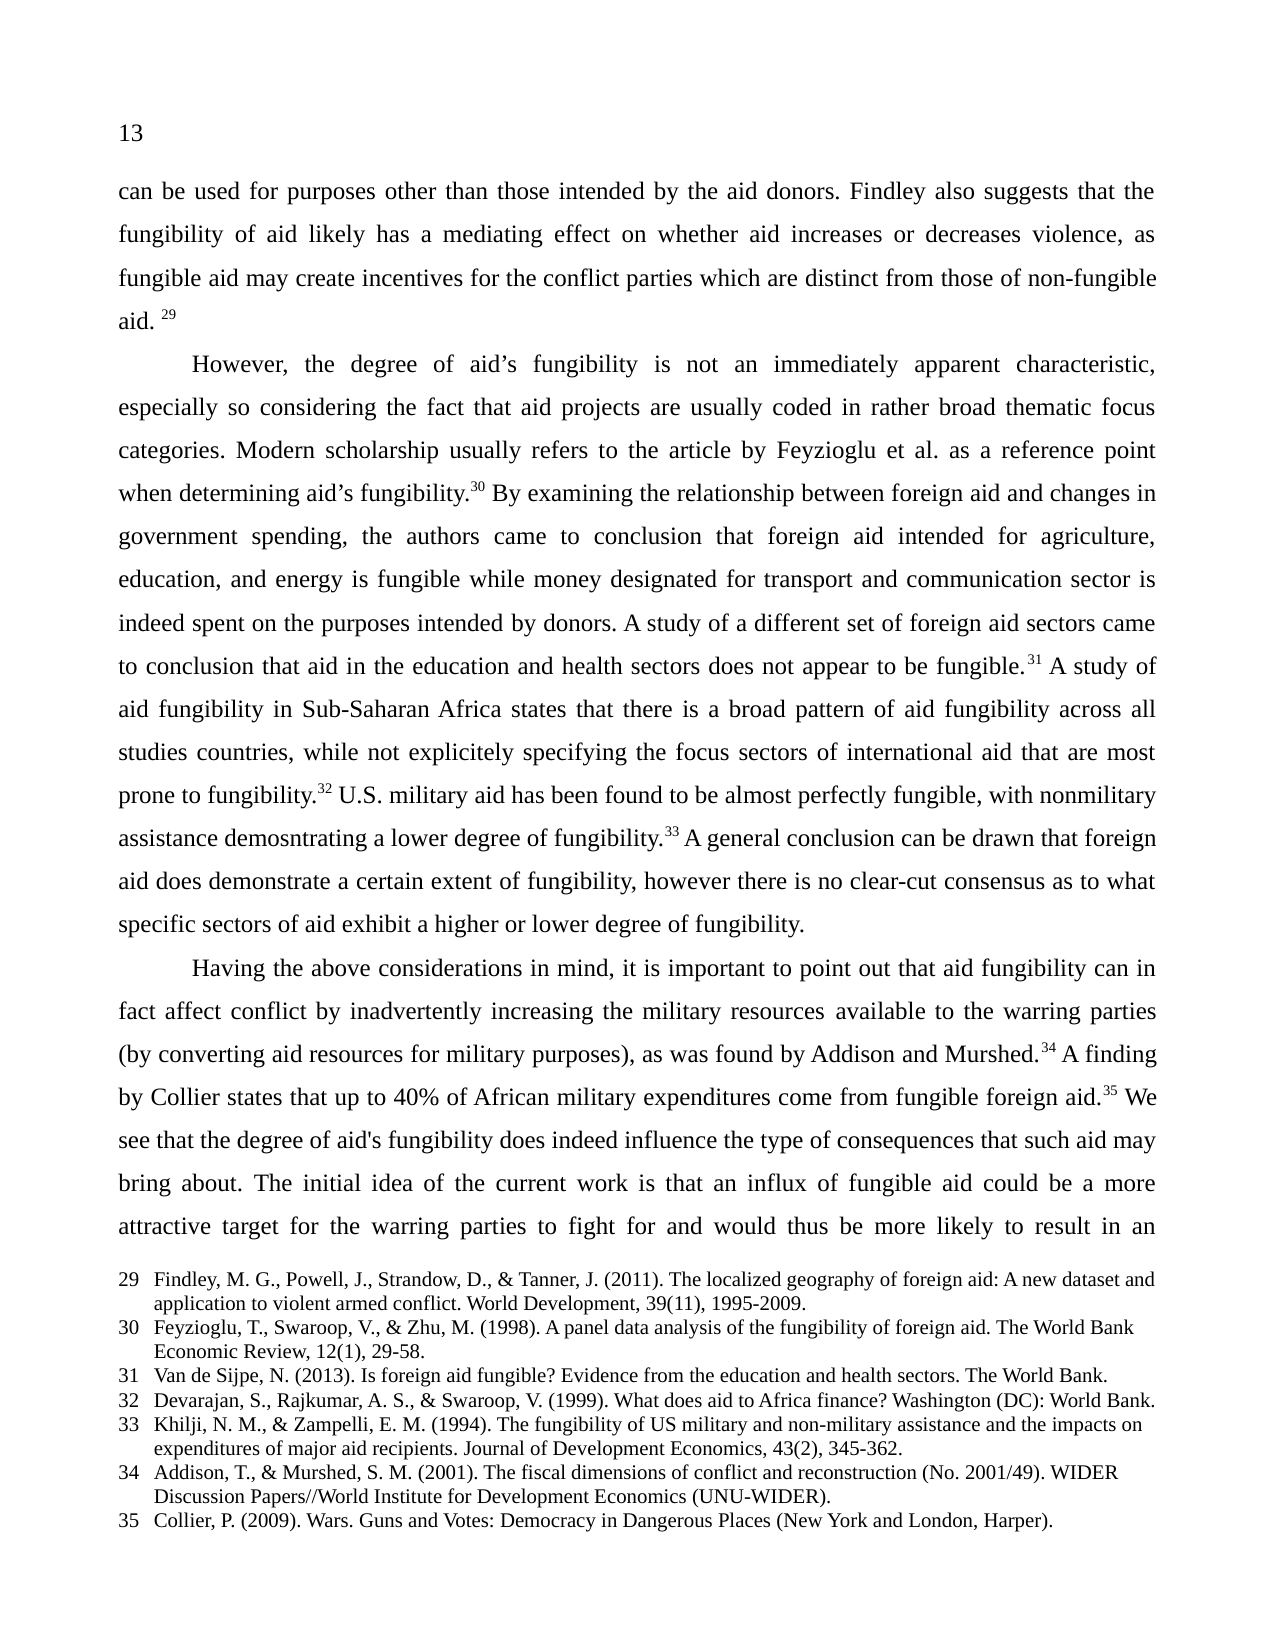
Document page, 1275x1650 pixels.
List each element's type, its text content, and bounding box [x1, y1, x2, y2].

text can be used for purposes other than those intended by the aid donors. Findley also suggests that the fungibility of aid likely has a mediating effect on whether aid increases or decreases violence, as fungible aid may create incentives for the conflict parties which are distinct from those of non-fungible aid. [118, 176, 1157, 334]
text Van de Sijpe, N. (2013). Is foreign aid fungible? Evidence from the education and health sectors. The World Bank. [118, 1363, 1157, 1387]
text Having the above considerations in mind, it is important to point out that aid fungibility can in fact affect conflict by inadvertently increasing the military resources available to the warring parties (by converting aid resources for military purposes), as was found by Addison and Murshed. A finding by Collier states that up to 40% of African military expenditures come from fungible foreign aid. We see that the degree of aid's fungibility does indeed influence the type of consequences that such aid may bring about. The initial idea of the current work is that an influx of fungible aid could be a more attractive target for the warring parties to fight for and would thus be more likely to result in an [118, 953, 1157, 1240]
text Collier, P. (2009). Wars. Guns and Votes: Democracy in Dangerous Places (New York and London, Harper). [118, 1508, 1157, 1532]
text However, the degree of aid’s fungibility is not an immediately apparent characteristic, especially so considering the fact that aid projects are usually coded in rather broad thematic focus categories. Modern scholarship usually refers to the article by Feyzioglu et al. as a reference point when determining aid’s fungibility. By examining the relationship between foreign aid and changes in government spending, the authors came to conclusion that foreign aid intended for agriculture, education, and energy is fungible while money designated for transport and communication sector is indeed spent on the purposes intended by donors. A study of a different set of foreign aid sectors came to conclusion that aid in the education and health sectors does not appear to be fungible. A study of aid fungibility in Sub-Saharan Africa states that there is a broad pattern of aid fungibility across all studies countries, while not explicitely specifying the focus sectors of international aid that are most prone to fungibility. U.S. military aid has been found to be almost perfectly fungible, with nonmilitary assistance demosntrating a lower degree of fungibility. A general conclusion can be drawn that foreign aid does demonstrate a certain extent of fungibility, however there is no clear-cut consensus as to what specific sectors of aid exhibit a higher or lower degree of fungibility. [118, 349, 1157, 938]
text Addison, T., & Murshed, S. M. (2001). The fiscal dimensions of conflict and reconstruction (No. 2001/49). WIDER Discussion Papers//World Institute for Development Economics (UNU-WIDER). [118, 1460, 1157, 1508]
text Devarajan, S., Rajkumar, A. S., & Swaroop, V. (1999). What does aid to Africa finance? Washington (DC): World Bank. [118, 1387, 1157, 1412]
text Khilji, N. M., & Zampelli, E. M. (1994). The fungibility of US military and non-military assistance and the impacts on expenditures of major aid recipients. Journal of Development Economics, 43(2), 345-362. [118, 1412, 1157, 1460]
text Feyzioglu, T., Swaroop, V., & Zhu, M. (1998). A panel data analysis of the fungibility of foreign aid. The World Bank Economic Review, 12(1), 29-58. [118, 1315, 1157, 1363]
text Findley, M. G., Powell, J., Strandow, D., & Tanner, J. (2011). The localized geography of foreign aid: A new dataset and application to violent armed conflict. World Development, 39(11), 1995-2009. [118, 1267, 1157, 1315]
